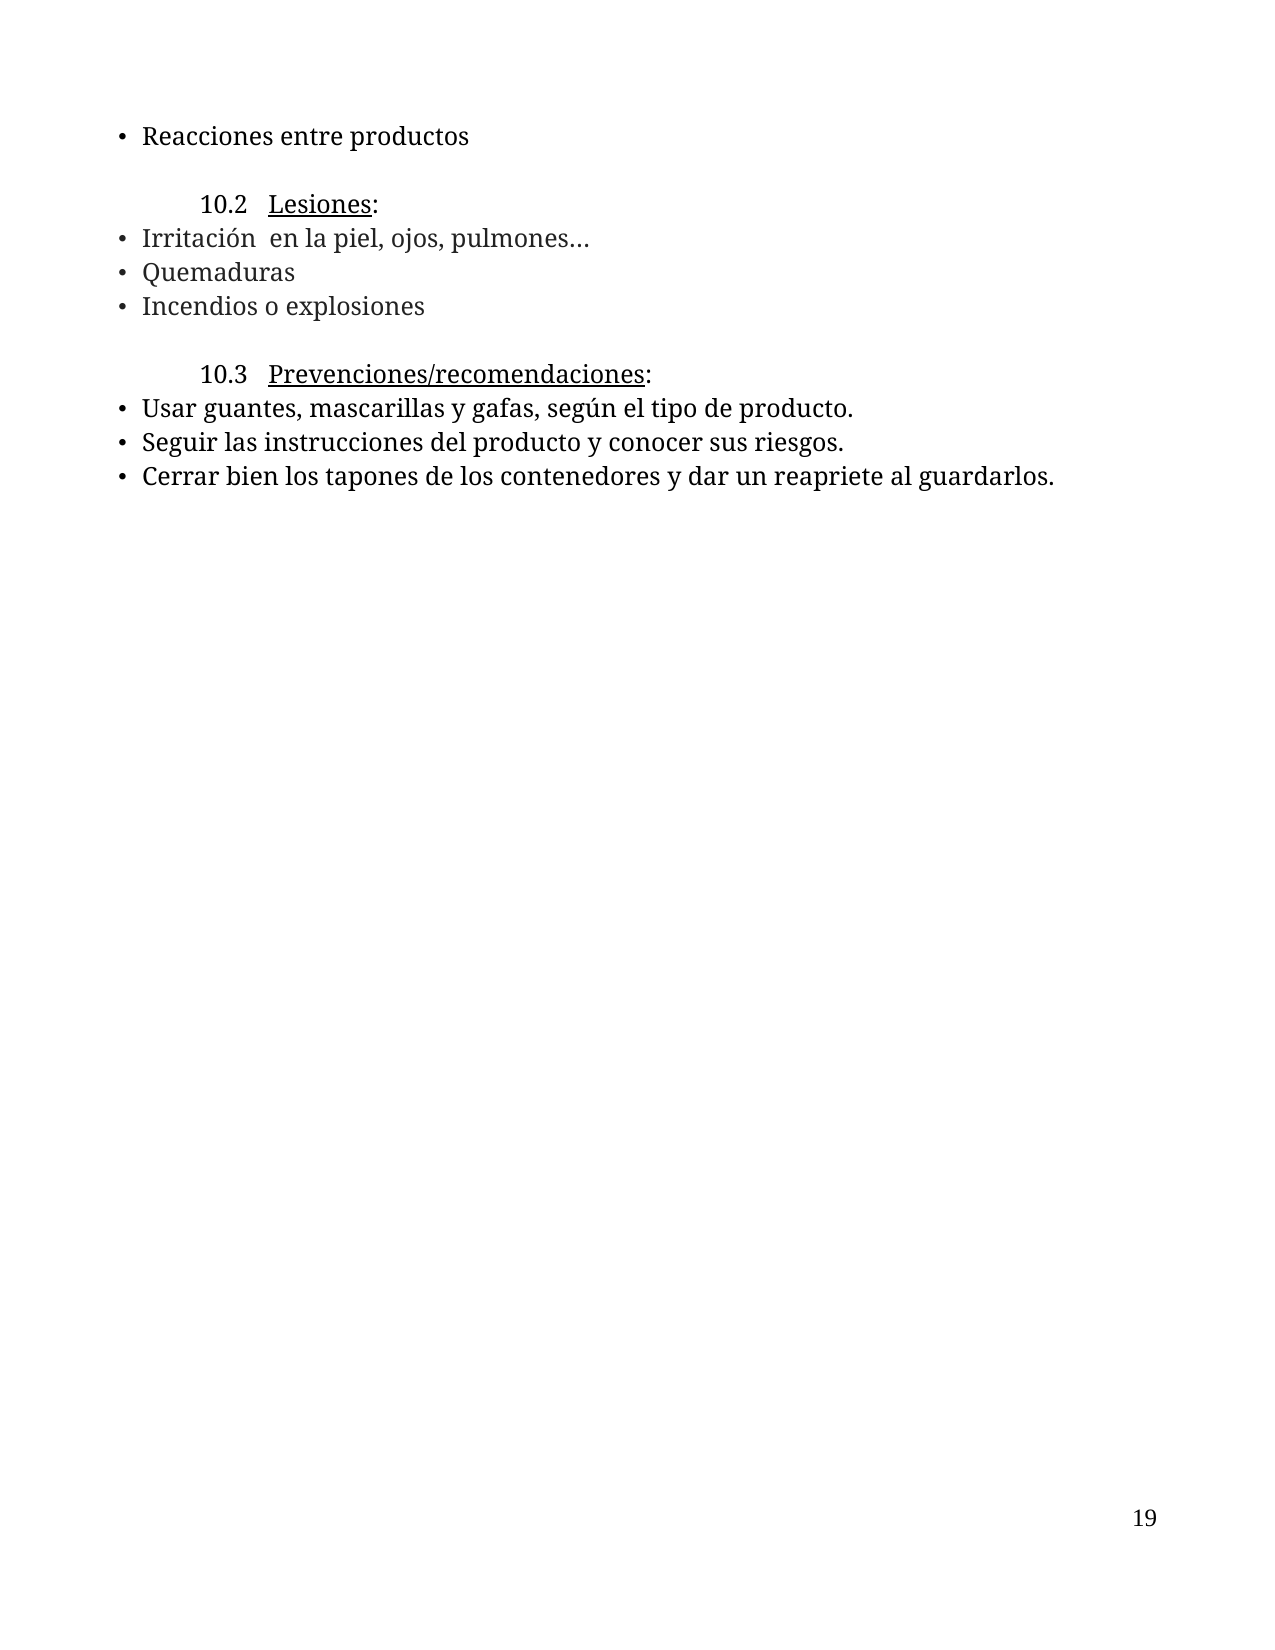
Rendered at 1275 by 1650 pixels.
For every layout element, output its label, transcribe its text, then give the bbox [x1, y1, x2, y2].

list Seguir las instrucciones del producto y conocer sus riesgos. [118, 425, 1157, 459]
list Incendios o explosiones [118, 288, 1157, 322]
list Cerrar bien los tapones de los contenedores y dar un reapriete al guardarlos. [118, 459, 1157, 493]
list Reacciones entre productos [118, 118, 1157, 152]
list Lesiones: [193, 186, 1157, 220]
list Quemaduras [118, 254, 1157, 288]
list Prevenciones/recomendaciones: [193, 357, 1157, 391]
list Usar guantes, mascarillas y gafas, según el tipo de producto. [118, 391, 1157, 425]
list Irritación en la piel, ojos, pulmones… [118, 220, 1157, 254]
